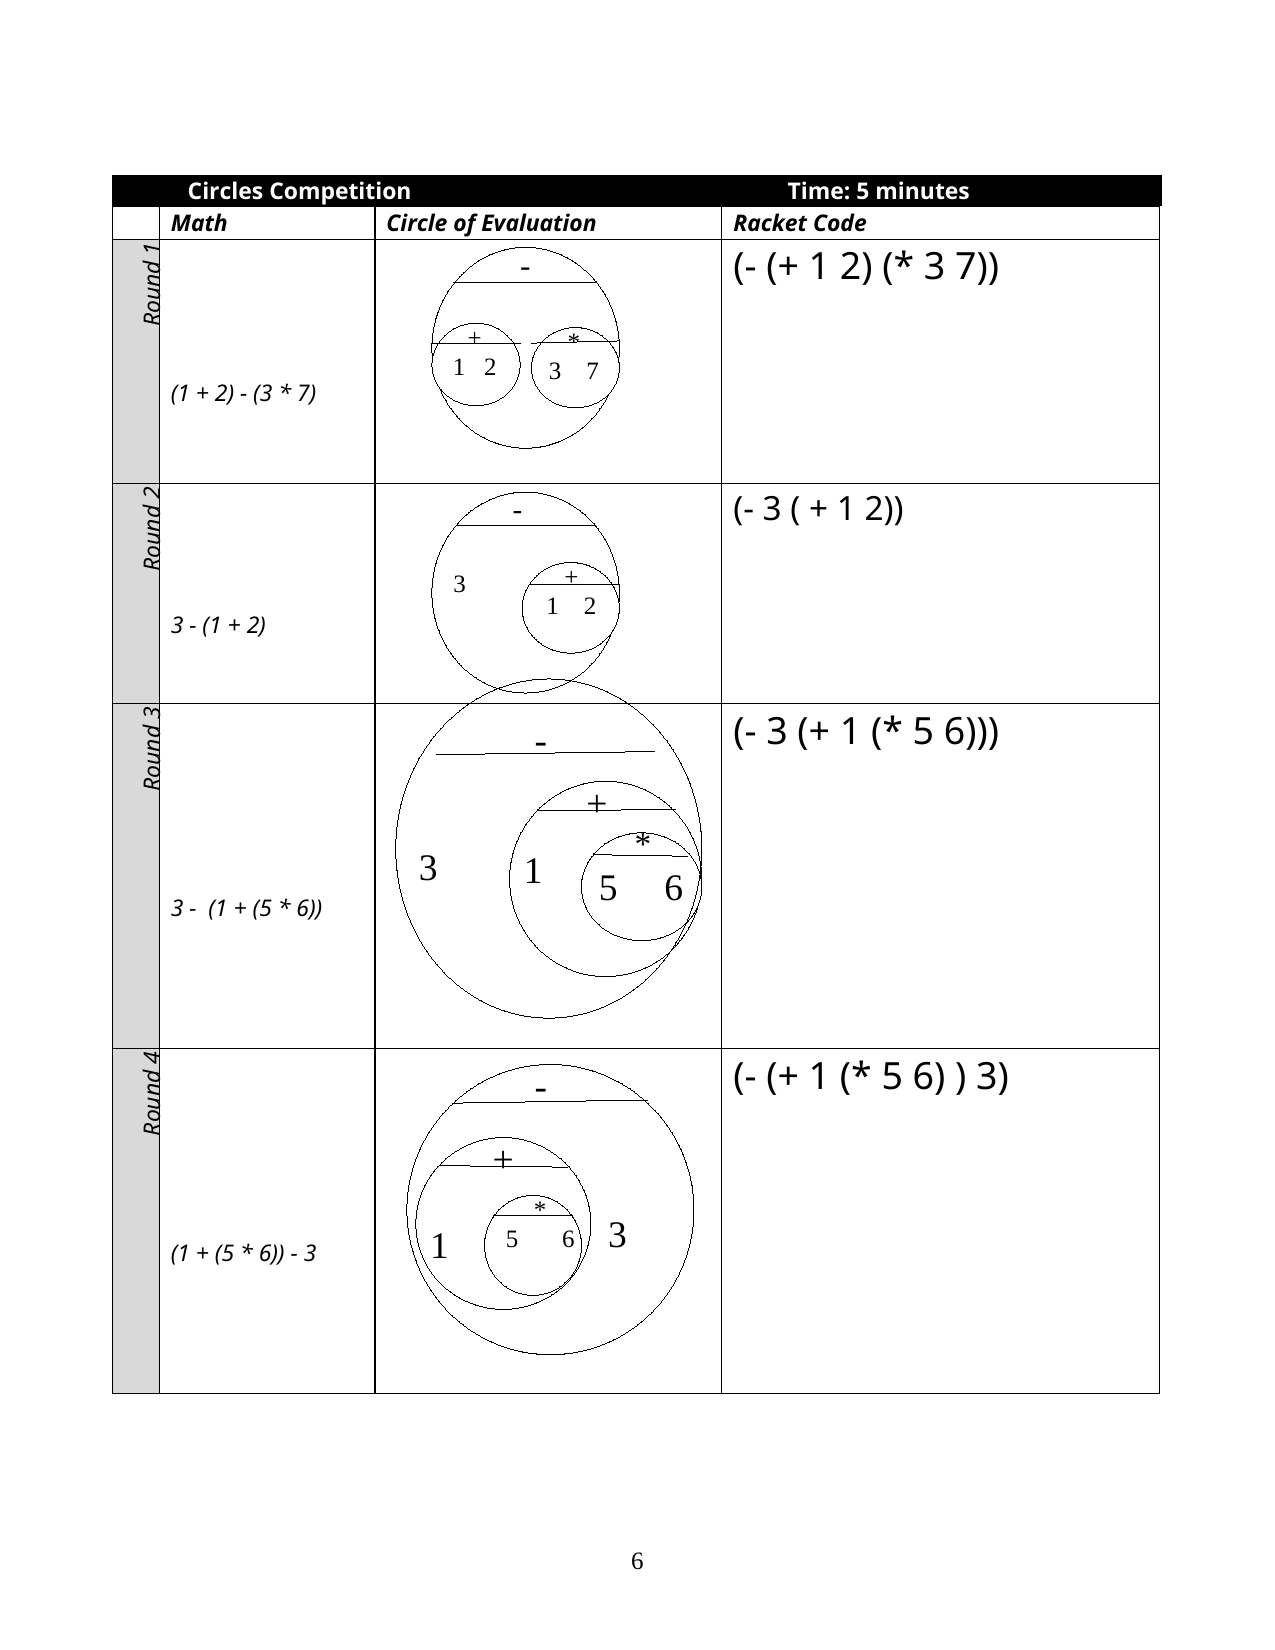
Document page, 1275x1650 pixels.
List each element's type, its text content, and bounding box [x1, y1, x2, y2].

table_cell (- 3 ( + 1 2)) [722, 484, 1159, 703]
table_cell (1 + 2) - (3 * 7) [160, 240, 374, 483]
table_cell 3 - (1 + 2) [160, 484, 374, 703]
table_cell (- (+ 1 2) (* 3 7)) [722, 240, 1159, 483]
table_cell [376, 240, 721, 483]
table_cell Round 1 [113, 240, 159, 483]
table_cell (- (+ 1 (* 5 6) ) 3) [722, 1049, 1159, 1393]
table_cell Round 3 [113, 704, 159, 1048]
table_cell Round 2 [113, 484, 159, 703]
table_header Racket Code [722, 207, 1159, 238]
table_cell 3 - (1 + (5 * 6)) [160, 704, 374, 1048]
table_cell (1 + (5 * 6)) - 3 [160, 1049, 374, 1393]
table_header [113, 207, 159, 238]
table_cell [376, 704, 721, 1048]
table_header Math [160, 207, 374, 238]
table_header Circle of Evaluation [376, 207, 721, 238]
table_cell [376, 1049, 721, 1393]
table_cell [376, 484, 721, 703]
table_cell Round 4 [113, 1049, 159, 1393]
table_cell (- 3 (+ 1 (* 5 6))) [722, 704, 1159, 1048]
subtitle Circles Competition Time: 5 minutes [112, 175, 1162, 206]
